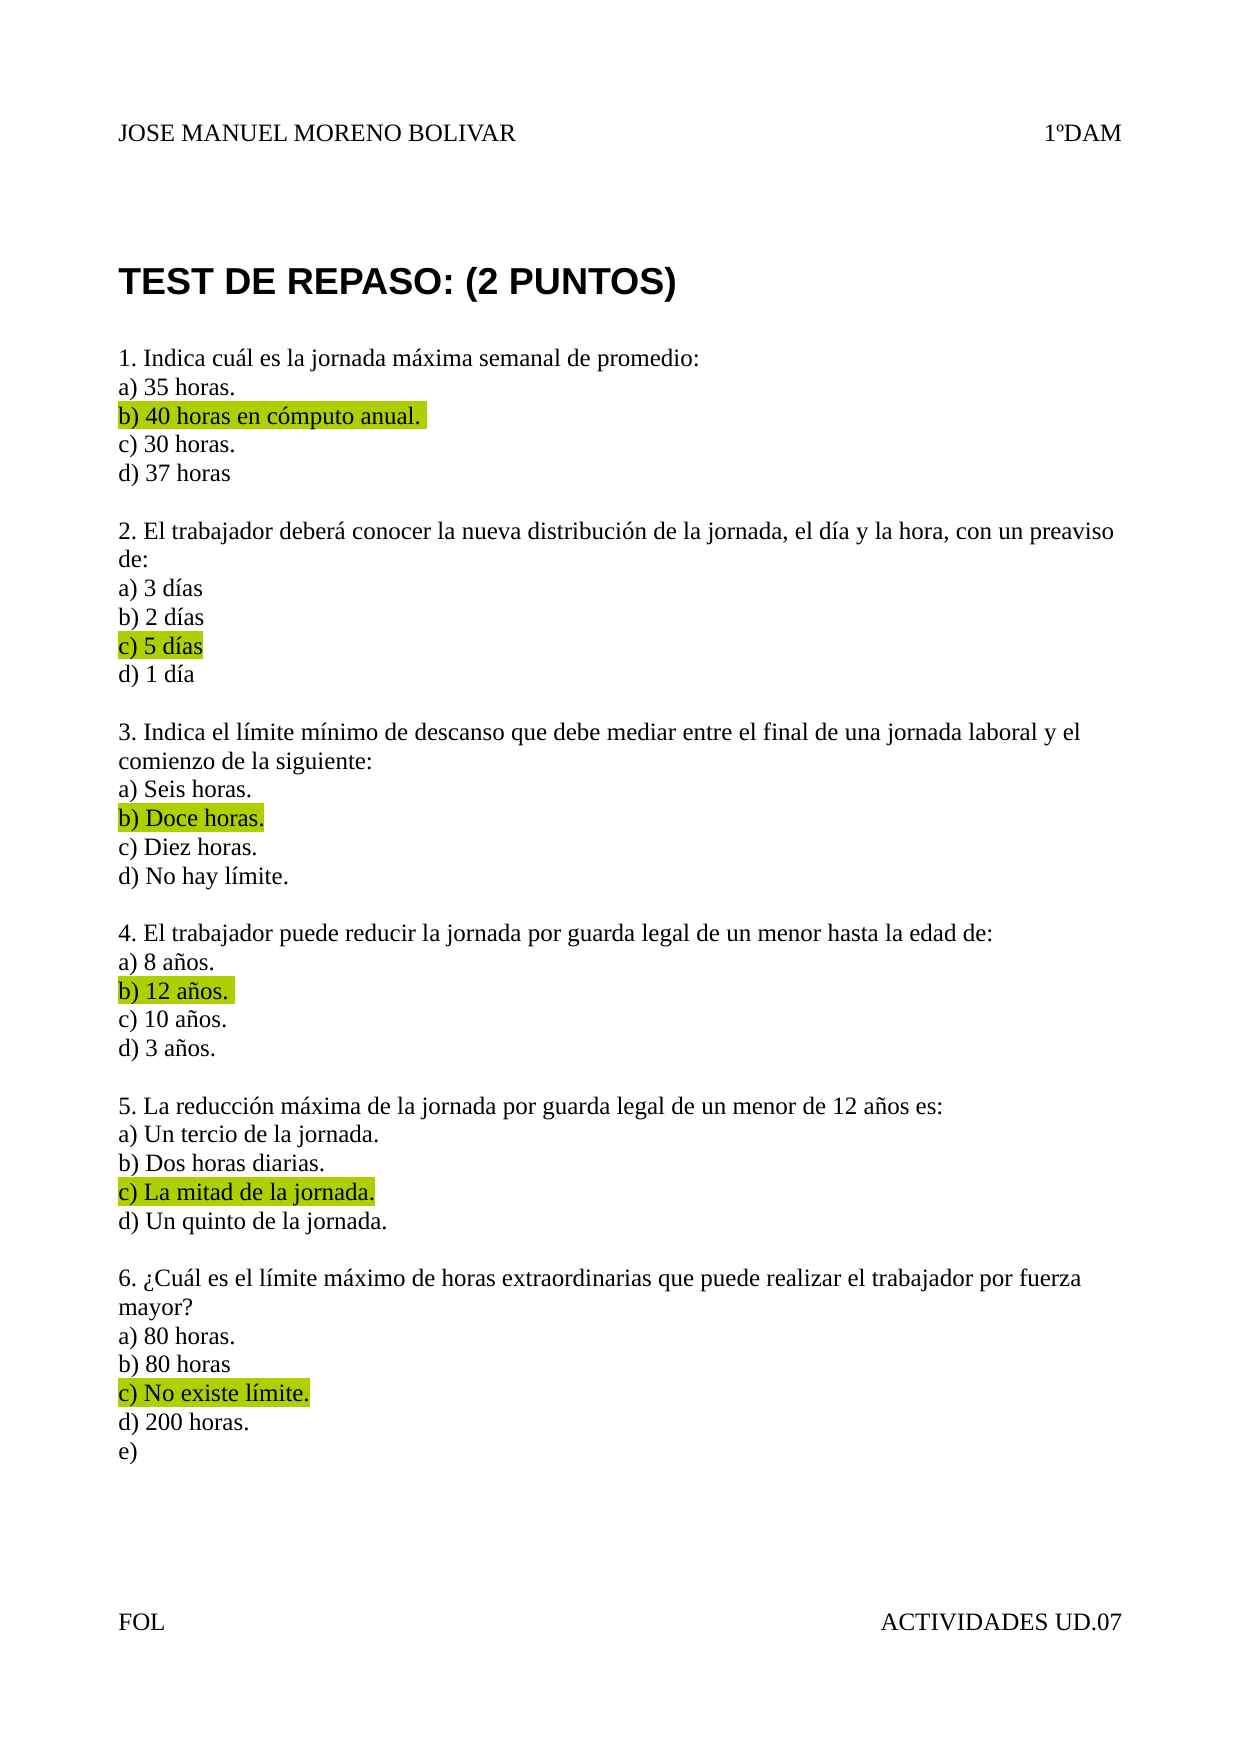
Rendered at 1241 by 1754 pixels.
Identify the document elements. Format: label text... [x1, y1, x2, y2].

text b) 40 horas en cómputo anual. [118, 401, 1122, 429]
text e) [118, 1436, 1122, 1464]
text c) No existe límite. [118, 1378, 1122, 1407]
text d) 37 horas [118, 458, 1122, 487]
subtitle TEST DE REPASO: (2 PUNTOS) [118, 259, 1122, 302]
text 4. El trabajador puede reducir la jornada por guarda legal de un menor hasta la edad de: [118, 918, 1122, 947]
text d) Un quinto de la jornada. [118, 1206, 1122, 1234]
text c) 5 días [118, 631, 1122, 659]
text b) Dos horas diarias. [118, 1148, 1122, 1177]
text 6. ¿Cuál es el límite máximo de horas extraordinarias que puede realizar el trabajador por fuerza mayor? [118, 1263, 1122, 1321]
text d) No hay límite. [118, 861, 1122, 889]
text a) 8 años. [118, 947, 1122, 976]
text d) 1 día [118, 659, 1122, 688]
text c) La mitad de la jornada. [118, 1177, 1122, 1206]
text c) 10 años. [118, 1004, 1122, 1033]
text b) 12 años. [118, 976, 1122, 1004]
text b) 2 días [118, 602, 1122, 631]
text b) 80 horas [118, 1349, 1122, 1378]
text c) Diez horas. [118, 832, 1122, 861]
text c) 30 horas. [118, 429, 1122, 458]
text a) 3 días [118, 573, 1122, 602]
text 5. La reducción máxima de la jornada por guarda legal de un menor de 12 años es: [118, 1091, 1122, 1119]
text 2. El trabajador deberá conocer la nueva distribución de la jornada, el día y la hora, con un preaviso de: [118, 516, 1122, 573]
text a) 80 horas. [118, 1321, 1122, 1349]
text a) Seis horas. [118, 774, 1122, 803]
text d) 200 horas. [118, 1407, 1122, 1436]
text d) 3 años. [118, 1033, 1122, 1062]
text 1. Indica cuál es la jornada máxima semanal de promedio: [118, 343, 1122, 372]
text b) Doce horas. [118, 803, 1122, 832]
text 3. Indica el límite mínimo de descanso que debe mediar entre el final de una jornada laboral y el comienzo de la siguiente: [118, 717, 1122, 774]
text a) Un tercio de la jornada. [118, 1119, 1122, 1148]
text a) 35 horas. [118, 372, 1122, 401]
